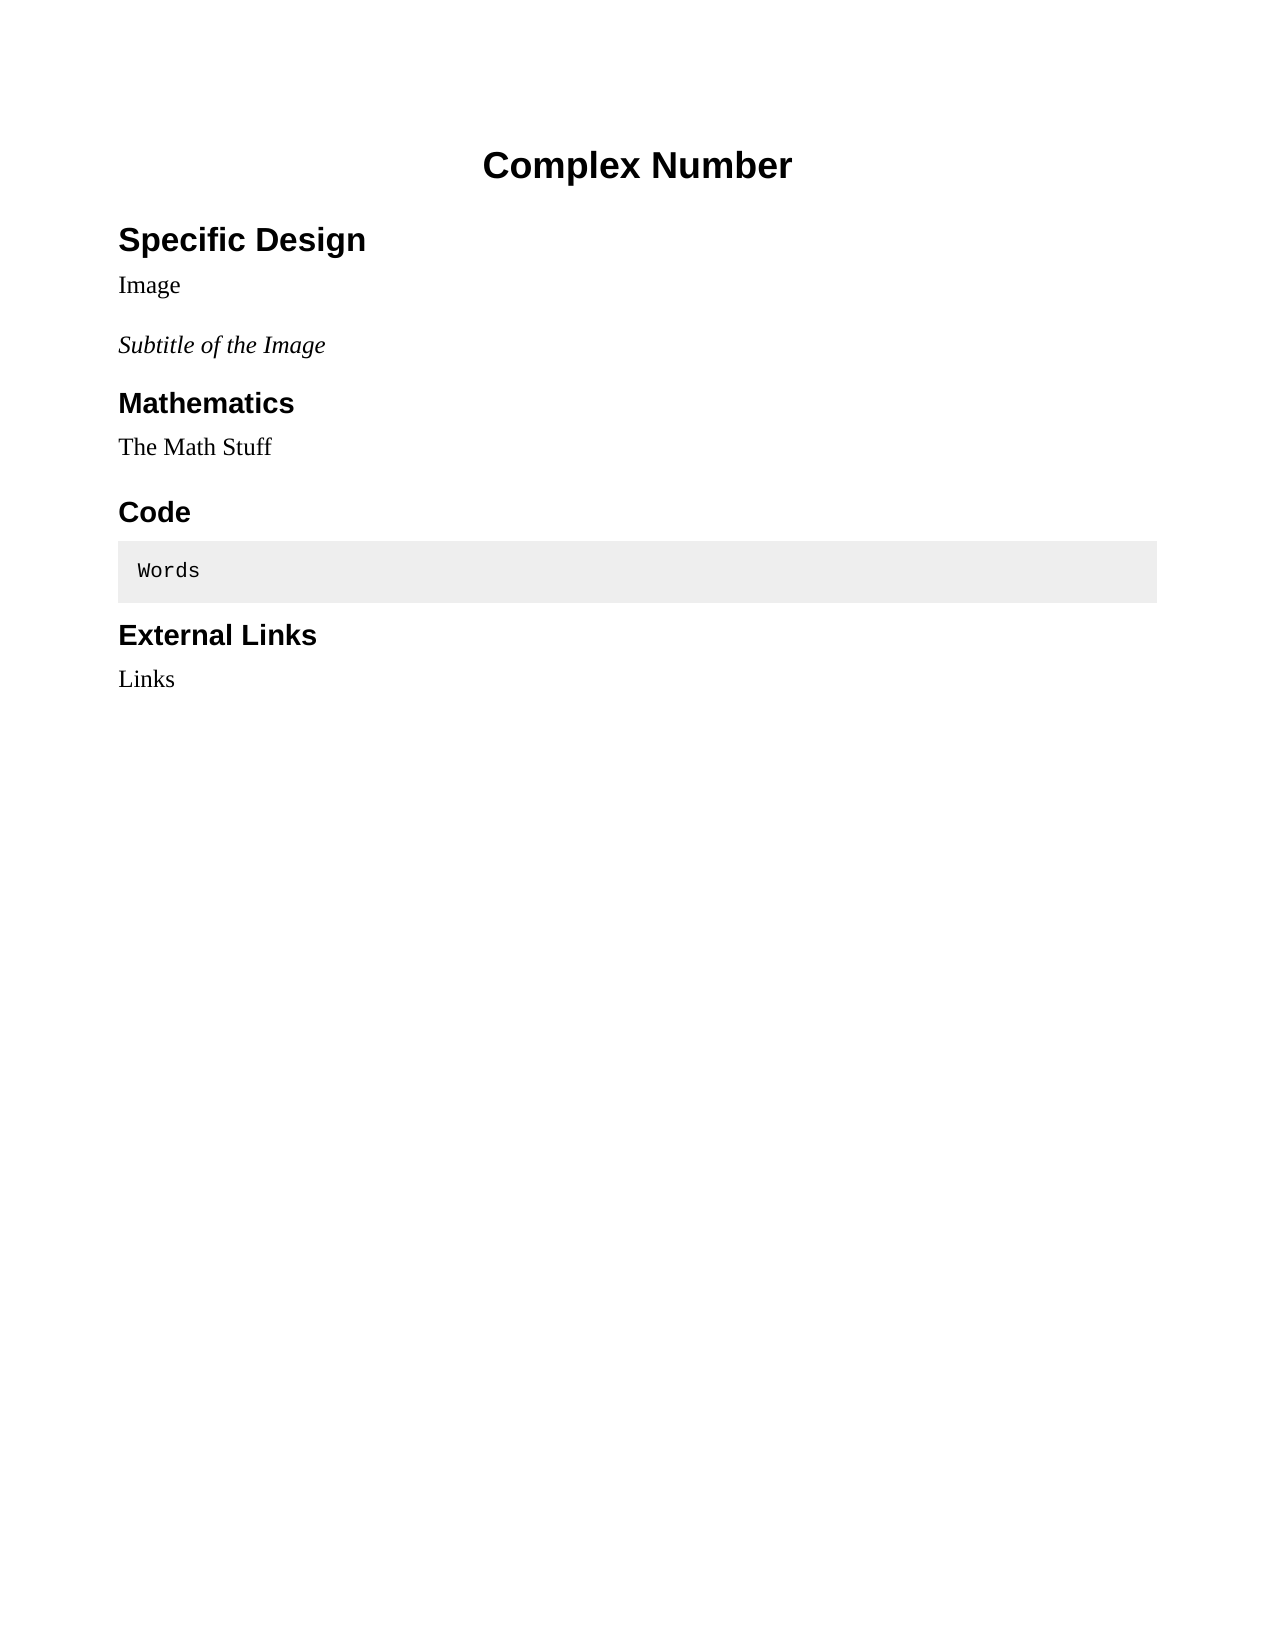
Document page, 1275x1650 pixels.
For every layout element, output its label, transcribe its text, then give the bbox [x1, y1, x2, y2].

table_header Words [118, 541, 1157, 603]
text The Math Stuff [118, 432, 1157, 461]
subtitle Specific Design [118, 219, 1157, 258]
subtitle Mathematics [118, 386, 1157, 420]
text Links [118, 664, 1157, 693]
text Image [118, 271, 1157, 299]
subtitle External Links [118, 618, 1157, 651]
subtitle Complex Number [118, 143, 1157, 186]
subtitle Code [118, 495, 1157, 528]
text Subtitle of the Image [118, 331, 1157, 359]
